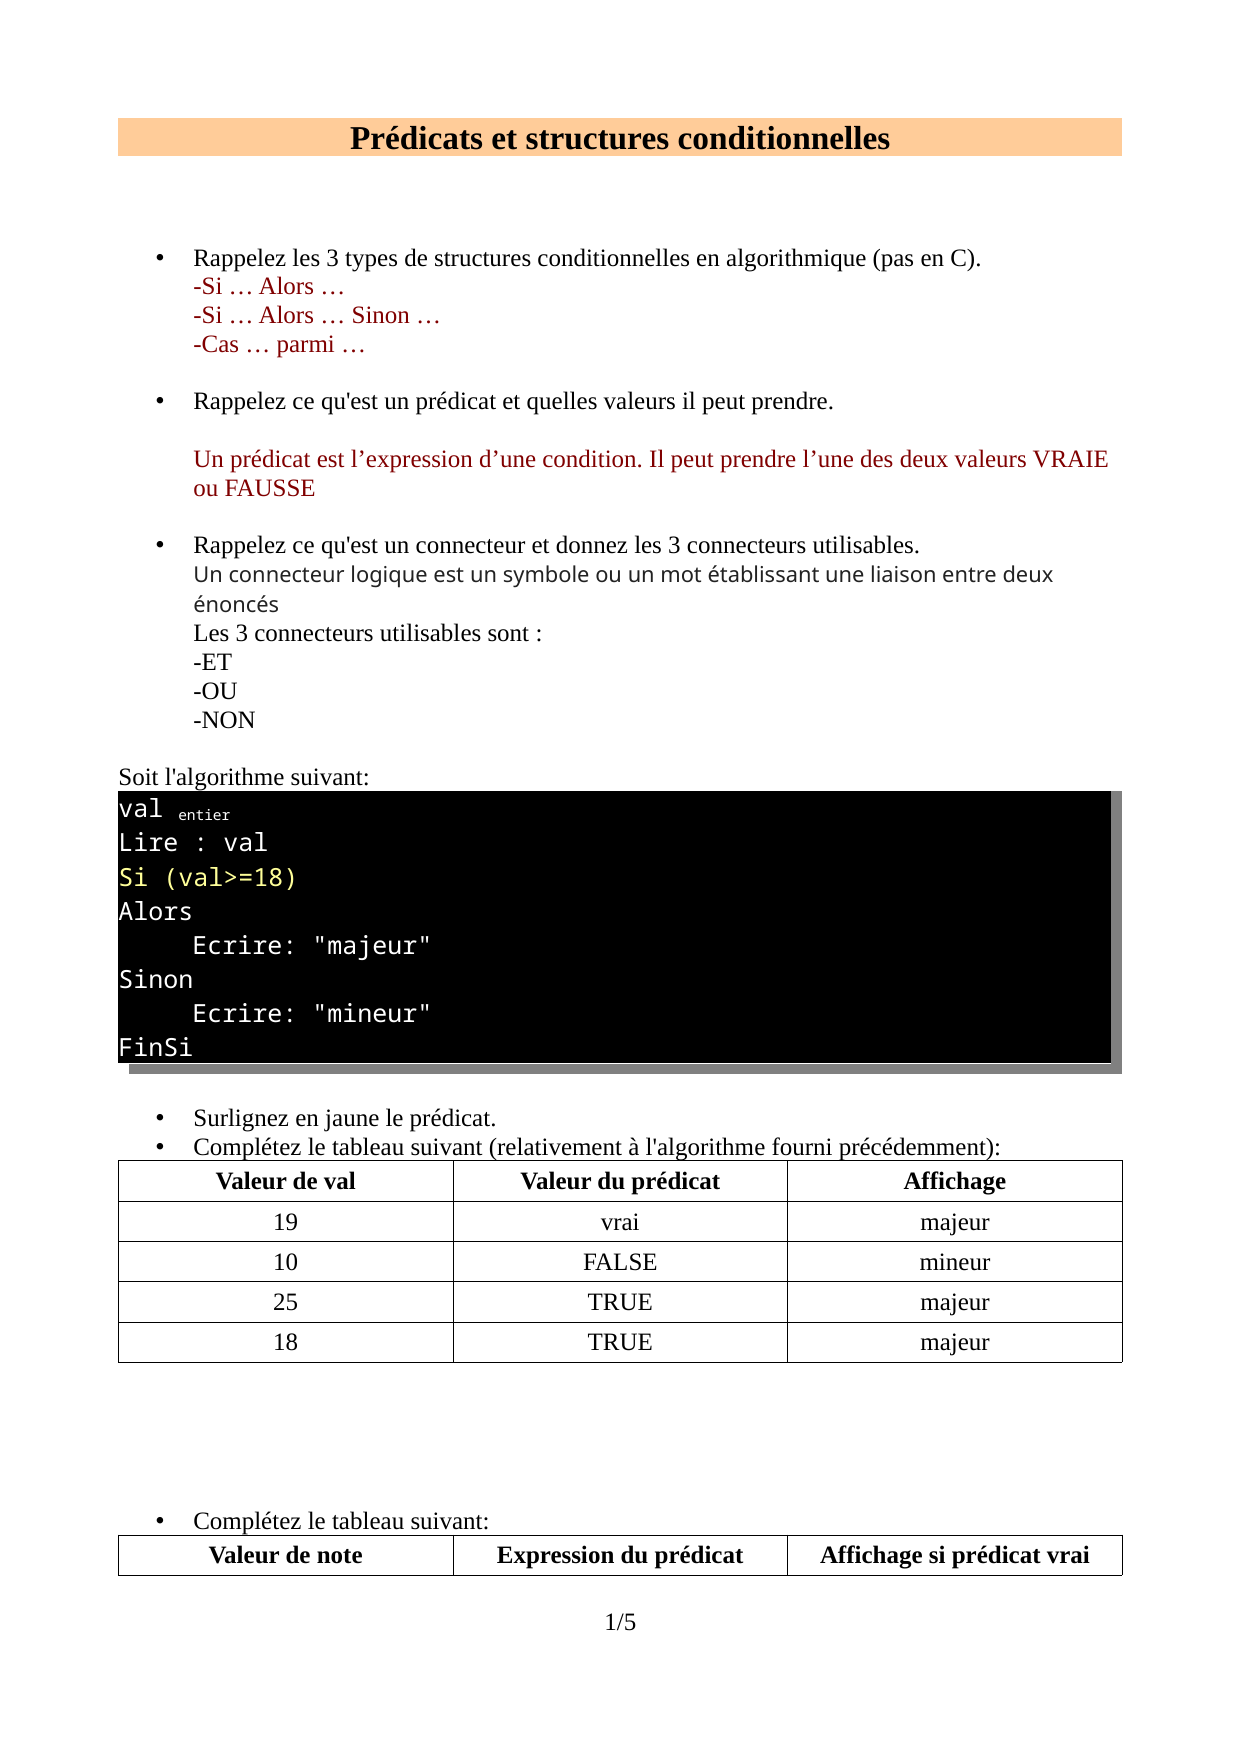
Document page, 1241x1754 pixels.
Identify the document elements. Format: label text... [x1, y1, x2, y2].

text Prédicats et structures conditionnelles [118, 118, 1122, 156]
table_cell mineur [788, 1242, 1122, 1281]
table_cell vrai [454, 1202, 787, 1241]
list Rappelez ce qu'est un connecteur et donnez les 3 connecteurs utilisables. [156, 530, 1122, 559]
table_cell VRAI [454, 1282, 787, 1322]
table_header Affichage si prédicat vrai [788, 1536, 1122, 1575]
list -Cas … parmi … [156, 329, 1122, 358]
text Alors [118, 893, 1111, 927]
table_header Valeur du prédicat [454, 1161, 787, 1201]
list Complétez le tableau suivant (relativement à l'algorithme fourni précédemment): [156, 1132, 1122, 1160]
table_cell 10 [119, 1242, 453, 1281]
table_header Affichage [788, 1161, 1122, 1201]
table_cell VRAI [454, 1323, 787, 1362]
table_header Expression du prédicat [454, 1536, 787, 1575]
list Rappelez les 3 types de structures conditionnelles en algorithmique (pas en C). [156, 243, 1122, 271]
table_header Valeur de note [119, 1536, 453, 1575]
table_cell 19 [119, 1202, 453, 1241]
list -OU [156, 676, 1122, 705]
text Ecrire: "mineur" [118, 995, 1111, 1029]
list Les 3 connecteurs utilisables sont : [156, 618, 1122, 647]
text FinSi [118, 1029, 1111, 1063]
text val entier [118, 791, 1111, 825]
list Rappelez ce qu'est un prédicat et quelles valeurs il peut prendre. [156, 386, 1122, 415]
table_cell 18 [119, 1323, 453, 1362]
list -ET [156, 647, 1122, 676]
list Un connecteur logique est un symbole ou un mot établissant une liaison entre deux énoncés [156, 559, 1122, 618]
list -Si … Alors … Sinon … [156, 300, 1122, 329]
list -Si … Alors … [156, 271, 1122, 300]
list -NON [156, 705, 1122, 733]
table_cell majeur [788, 1323, 1122, 1362]
table_cell majeur [788, 1282, 1122, 1322]
list Un prédicat est l’expression d’une condition. Il peut prendre l’une des deux valeurs VRAIE ou FAUSSE [156, 444, 1122, 501]
text Si (val>=18) [118, 859, 1111, 893]
list Complétez le tableau suivant: [156, 1506, 1122, 1534]
text Lire : val [118, 825, 1111, 859]
table_cell FAUX [454, 1242, 787, 1281]
text Sinon [118, 961, 1111, 995]
table_header Valeur de val [119, 1161, 453, 1201]
list Surlignez en jaune le prédicat. [156, 1103, 1122, 1132]
text Soit l'algorithme suivant: [118, 762, 1122, 791]
table_cell 25 [119, 1282, 453, 1322]
text Ecrire: "majeur" [118, 927, 1111, 961]
table_cell majeur [788, 1202, 1122, 1241]
